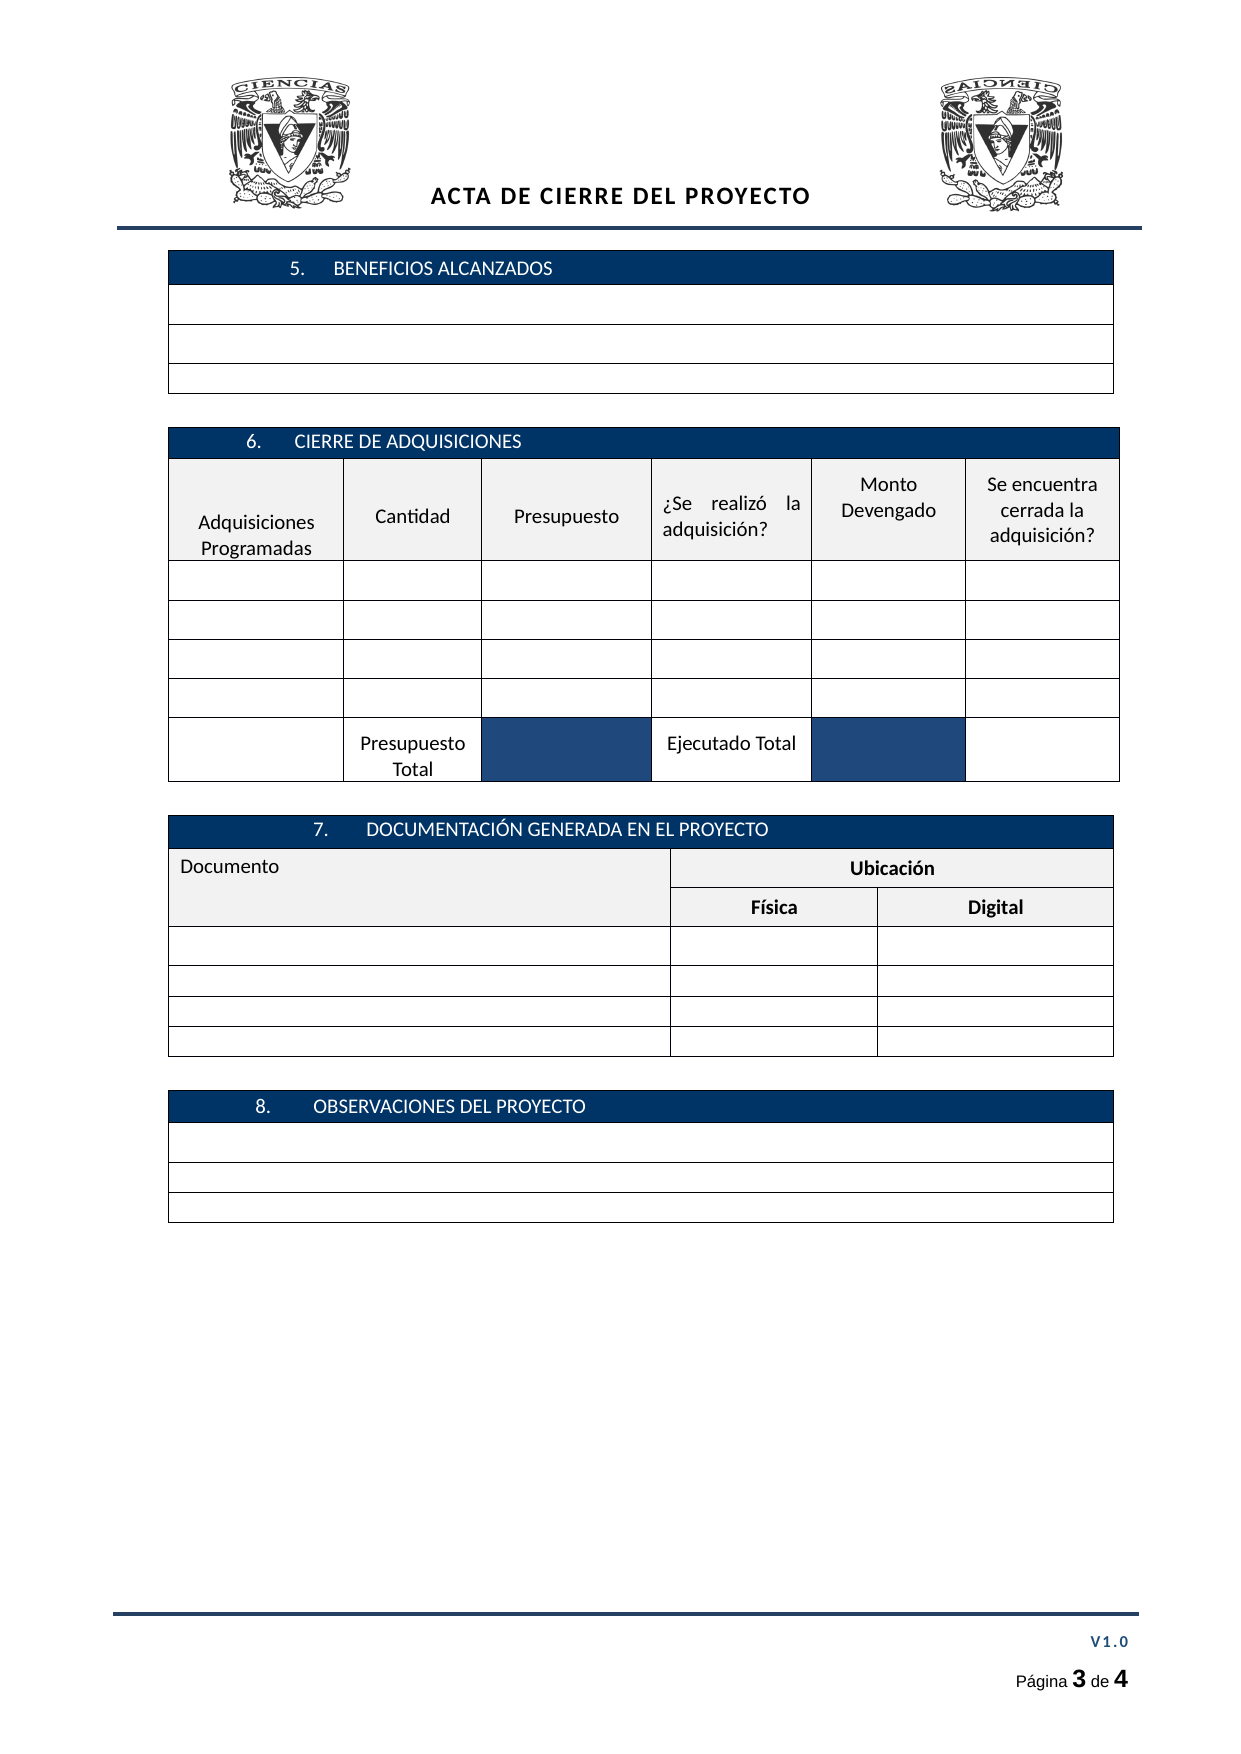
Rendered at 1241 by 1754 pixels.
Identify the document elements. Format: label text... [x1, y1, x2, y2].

table_cell [169, 966, 670, 996]
table_cell [169, 640, 343, 678]
table_cell [671, 1027, 877, 1056]
table_cell [344, 640, 481, 678]
table_cell [966, 679, 1119, 717]
table_cell [169, 679, 343, 717]
table_cell [344, 561, 481, 600]
table_cell Adquisiciones Programadas [169, 459, 343, 560]
table_header 5. BENEFICIOS ALCANZADOS [169, 251, 1113, 284]
table_cell ¿Se realizó la adquisición? [652, 459, 811, 560]
table_cell [812, 561, 965, 600]
table_header 6. CIERRE DE ADQUISICIONES [169, 428, 1119, 458]
table_cell Digital [878, 888, 1113, 926]
table_header 8. OBSERVACIONES DEL PROYECTO [169, 1091, 1113, 1122]
table_cell [482, 679, 651, 717]
table_cell [652, 640, 811, 678]
table_cell [878, 1027, 1113, 1056]
table_cell Ubicación [671, 849, 1113, 887]
table_cell [671, 997, 877, 1026]
table_cell [482, 640, 651, 678]
table_cell [169, 1163, 1113, 1192]
table_cell [169, 1193, 1113, 1222]
table_cell Monto Devengado [812, 459, 965, 560]
picture [886, 75, 1104, 215]
picture [188, 74, 403, 212]
table_cell [169, 997, 670, 1026]
table_cell [812, 679, 965, 717]
table_header 7. DOCUMENTACIÓN GENERADA EN EL PROYECTO [169, 816, 1113, 848]
table_cell Ejecutado Total [652, 718, 811, 781]
table_cell [812, 601, 965, 639]
table_cell [652, 601, 811, 639]
table_cell Física [671, 888, 877, 926]
table_cell [966, 640, 1119, 678]
table_cell [169, 1123, 1113, 1162]
table_cell Presupuesto [482, 459, 651, 560]
table_cell [966, 718, 1119, 781]
table_cell [878, 927, 1113, 965]
table_cell [671, 966, 877, 996]
table_cell [169, 325, 1113, 363]
table_cell [482, 561, 651, 600]
table_cell [671, 927, 877, 965]
table_cell [878, 997, 1113, 1026]
table_cell [812, 640, 965, 678]
table_cell [169, 927, 670, 965]
table_cell [482, 601, 651, 639]
table_cell [652, 679, 811, 717]
table_cell Documento [169, 849, 670, 926]
table_cell [169, 561, 343, 600]
table_cell [966, 601, 1119, 639]
table_cell [169, 285, 1113, 324]
table_cell [169, 364, 1113, 393]
table_cell [169, 718, 343, 781]
table_cell Se encuentra cerrada la adquisición? [966, 459, 1119, 560]
table_cell [652, 561, 811, 600]
table_cell [344, 679, 481, 717]
table_cell Cantidad [344, 459, 481, 560]
table_cell [344, 601, 481, 639]
table_cell [966, 561, 1119, 600]
table_cell [812, 718, 965, 781]
table_cell [169, 601, 343, 639]
table_cell [482, 718, 651, 781]
table_cell [169, 1027, 670, 1056]
table_cell Presupuesto Total [344, 718, 481, 781]
table_cell [878, 966, 1113, 996]
